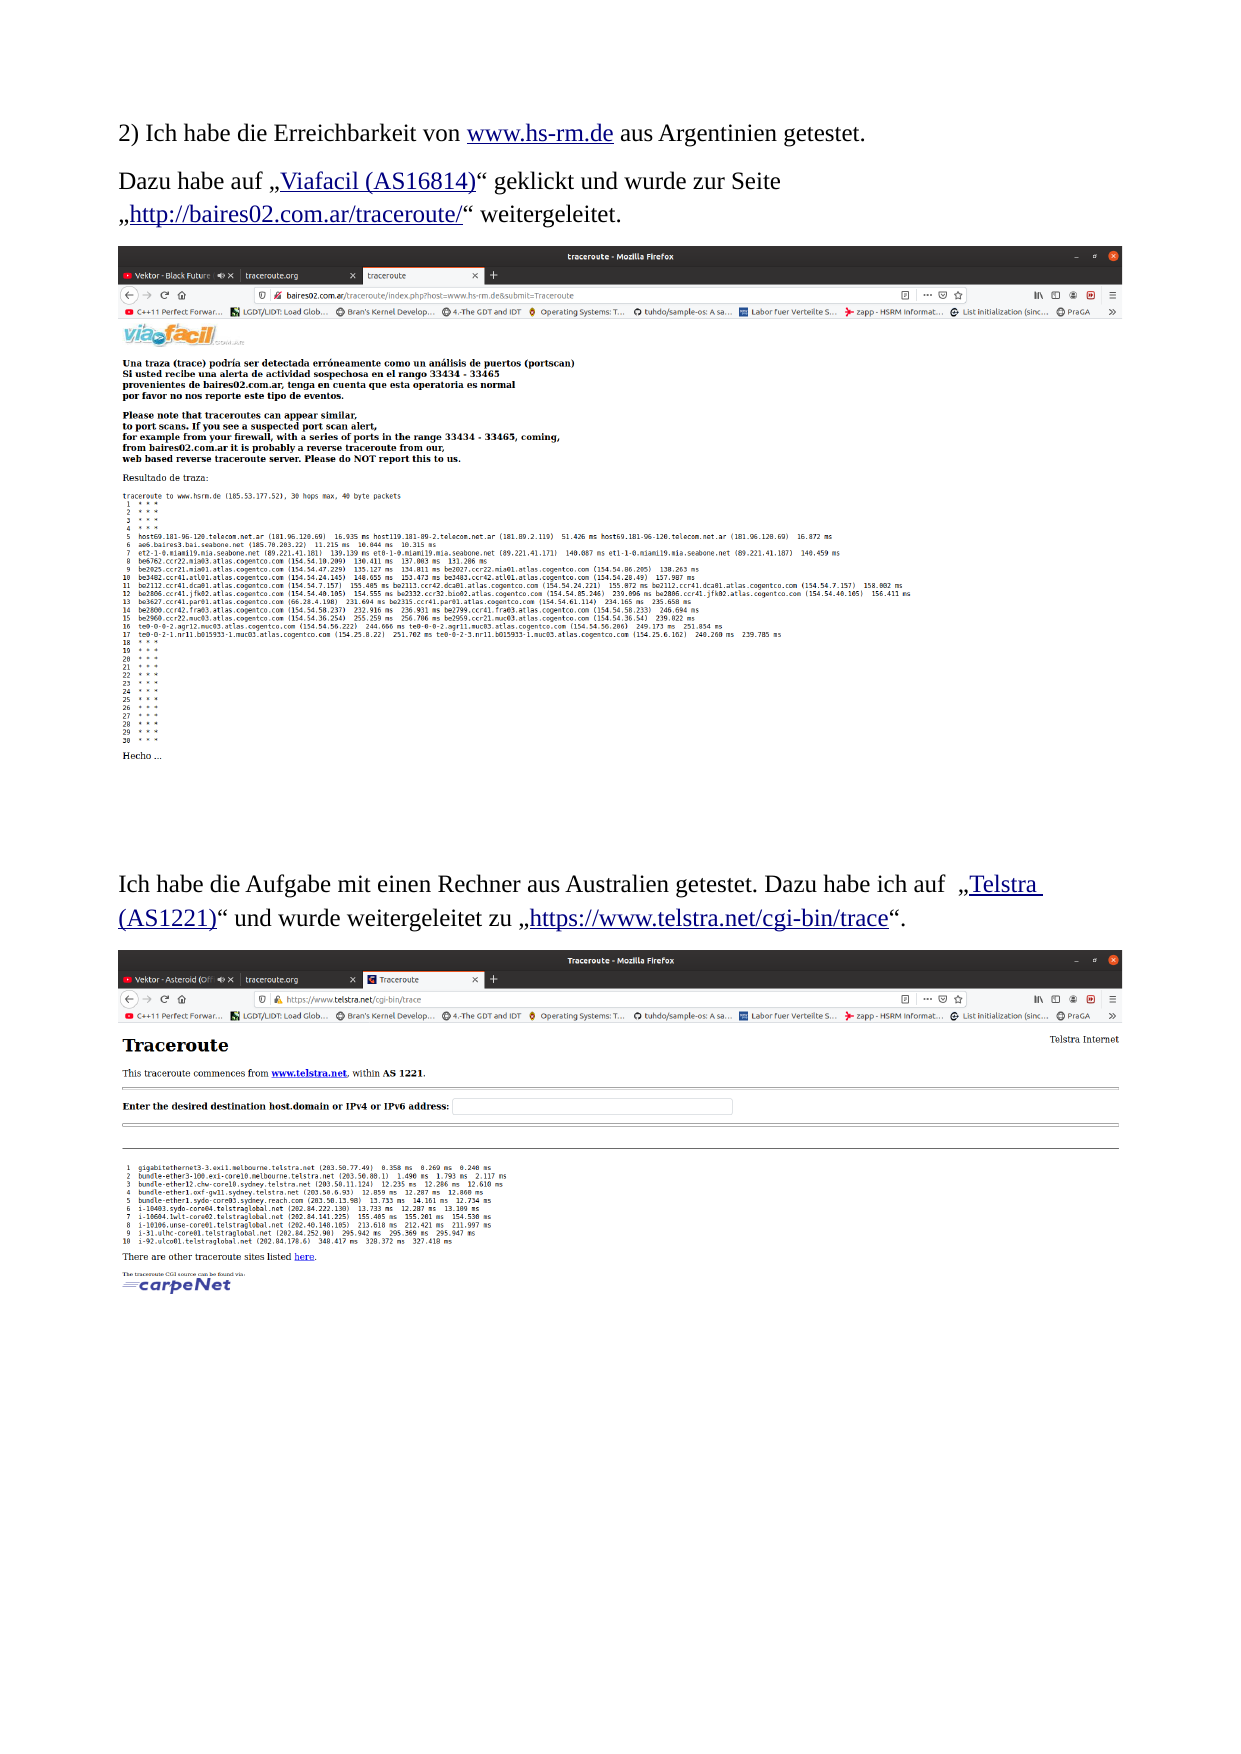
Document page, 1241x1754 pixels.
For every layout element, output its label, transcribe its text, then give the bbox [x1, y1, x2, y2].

picture [118, 246, 1123, 818]
text 2) Ich habe die Erreichbarkeit von www.hs-rm.de aus Argentinien getestet. [118, 118, 1122, 147]
text Ich habe die Aufgabe mit einen Rechner aus Australien getestet. Dazu habe ich auf „Telstra (AS1221)“ und wurde weitergeleitet zu „https://www.telstra.net/cgi-bin/trace“. [118, 869, 1122, 931]
text Dazu habe auf „Viafacil (AS16814)“ geklickt und wurde zur Seite „http://baires02.com.ar/traceroute/“ weitergeleitet. [118, 166, 1122, 227]
picture [118, 950, 1123, 1522]
